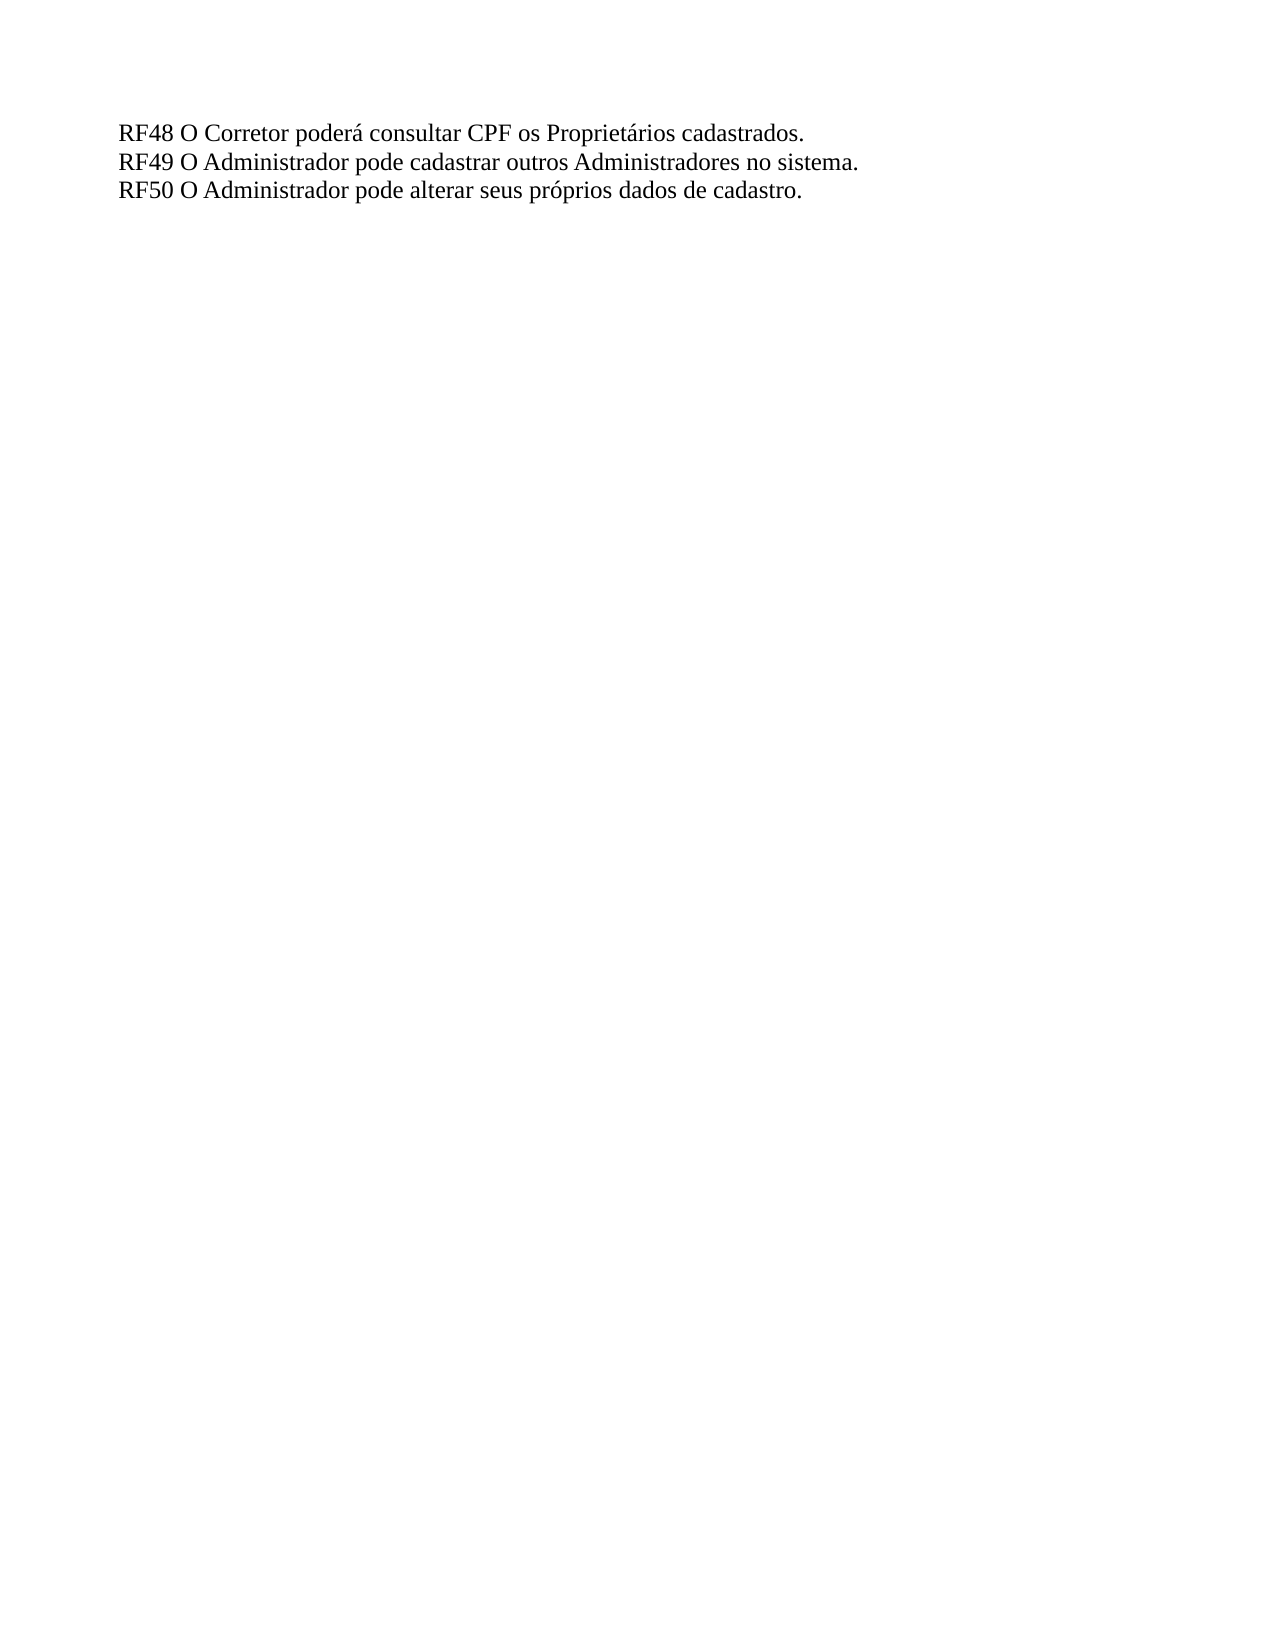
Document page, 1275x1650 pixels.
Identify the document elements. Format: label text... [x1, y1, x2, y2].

text RF50 O Administrador pode alterar seus próprios dados de cadastro. [118, 176, 1157, 204]
text RF48 O Corretor poderá consultar CPF os Proprietários cadastrados. [118, 118, 1157, 147]
text RF49 O Administrador pode cadastrar outros Administradores no sistema. [118, 147, 1157, 176]
